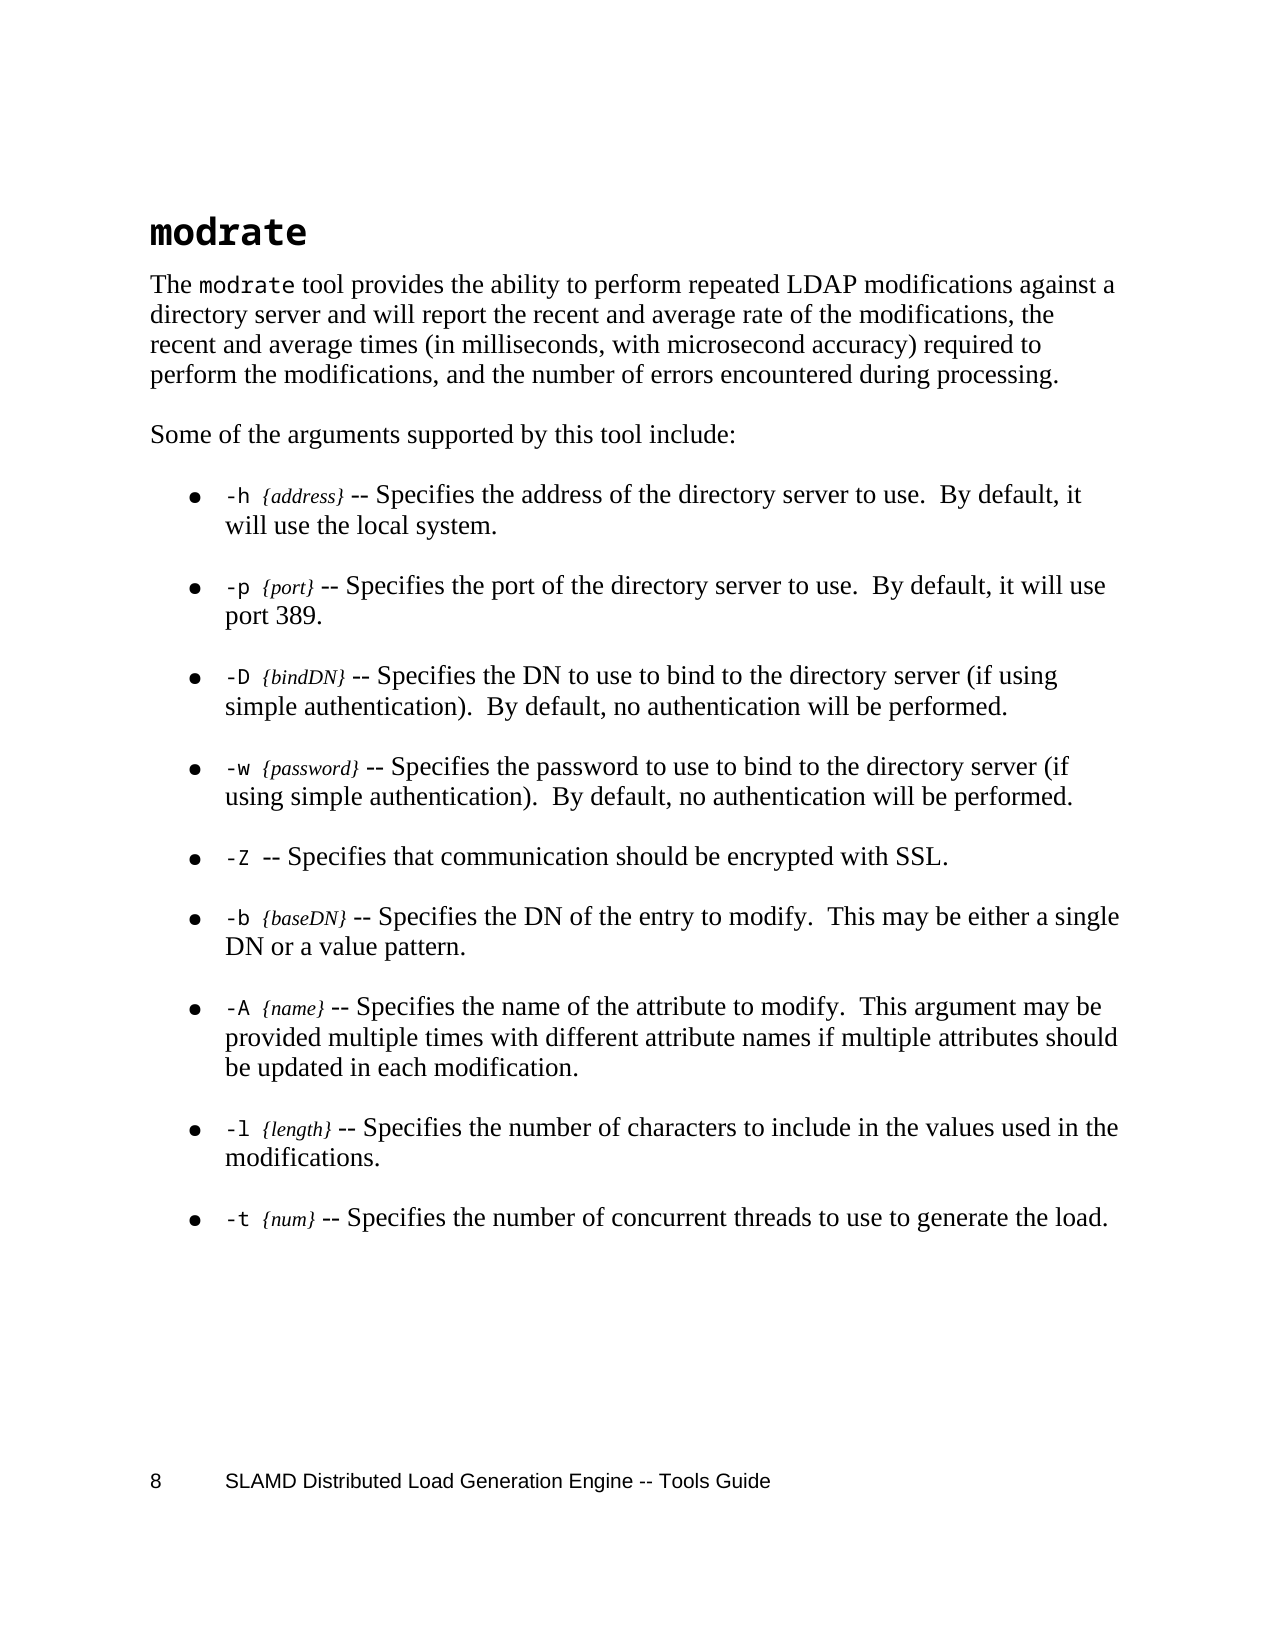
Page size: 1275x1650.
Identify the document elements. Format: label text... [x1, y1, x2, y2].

list -l {length} -- Specifies the number of characters to include in the values used in the modifications. [187, 1112, 1125, 1172]
list -w {password} -- Specifies the password to use to bind to the directory server (if using simple authentication). By default, no authentication will be performed. [187, 751, 1125, 811]
list -D {bindDN} -- Specifies the DN to use to bind to the directory server (if using simple authentication). By default, no authentication will be performed. [187, 660, 1125, 721]
subtitle modrate [150, 205, 1125, 256]
list -Z -- Specifies that communication should be encrypted with SSL. [187, 841, 1125, 871]
list -p {port} -- Specifies the port of the directory server to use. By default, it will use port 389. [187, 570, 1125, 630]
list -A {name} -- Specifies the name of the attribute to modify. This argument may be provided multiple times with different attribute names if multiple attributes should be updated in each modification. [187, 992, 1125, 1082]
text Some of the arguments supported by this tool include: [150, 420, 1125, 450]
text The modrate tool provides the ability to perform repeated LDAP modifications against a directory server and will report the recent and average rate of the modifications, the recent and average times (in milliseconds, with microsecond accuracy) required to perform the modifications, and the number of errors encountered during processing. [150, 268, 1125, 390]
list -t {num} -- Specifies the number of concurrent threads to use to generate the load. [187, 1202, 1125, 1233]
list -h {address} -- Specifies the address of the directory server to use. By default, it will use the local system. [187, 480, 1125, 540]
list -b {baseDN} -- Specifies the DN of the entry to modify. This may be either a single DN or a value pattern. [187, 901, 1125, 962]
